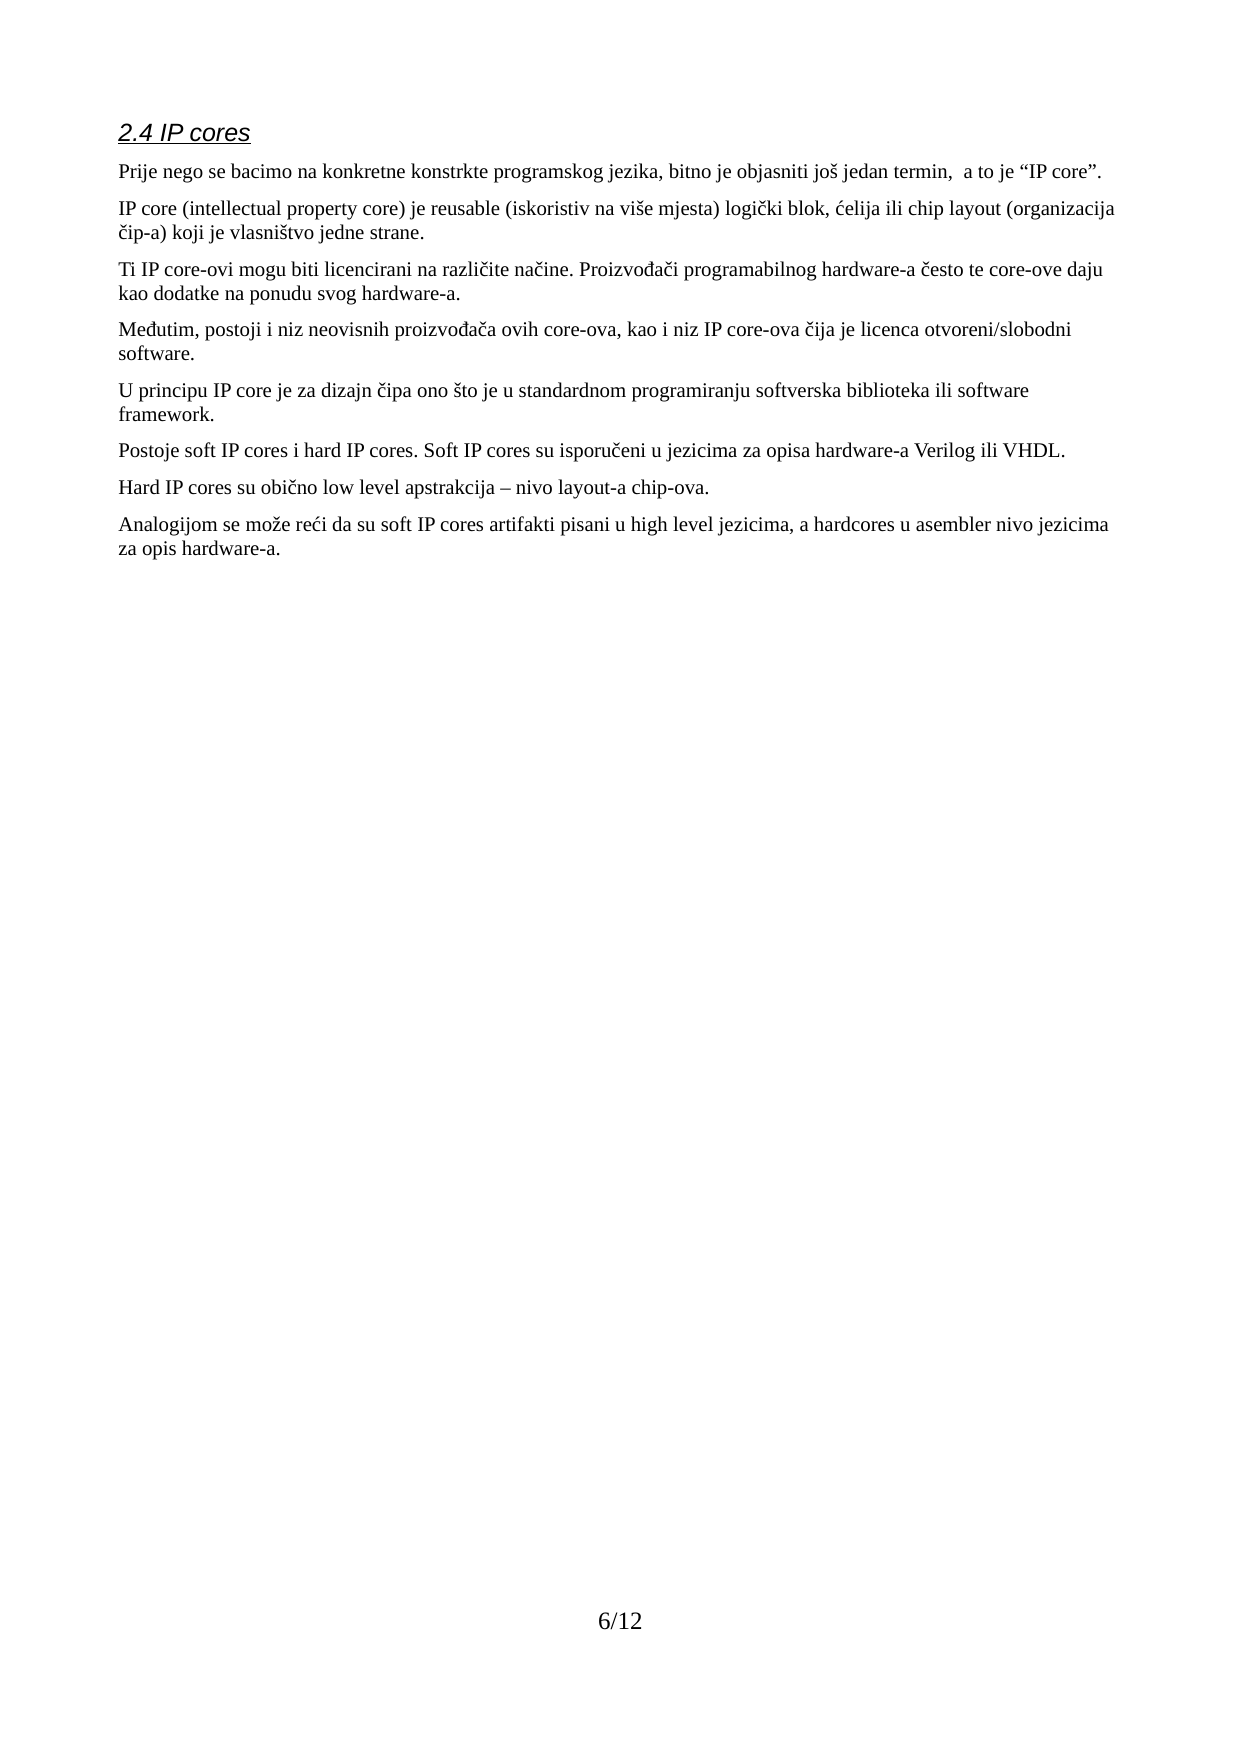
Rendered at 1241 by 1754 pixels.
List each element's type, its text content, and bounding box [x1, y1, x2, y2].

text IP core (intellectual property core) je reusable (iskoristiv na više mjesta) logički blok, ćelija ili chip layout (organizacija čip-a) koji je vlasništvo jedne strane. [118, 196, 1122, 244]
text Ti IP core-ovi mogu biti licencirani na različite načine. Proizvođači programabilnog hardware-a često te core-ove daju kao dodatke na ponudu svog hardware-a. [118, 257, 1122, 305]
subtitle 2.4 IP cores [118, 118, 1122, 147]
text U principu IP core je za dizajn čipa ono što je u standardnom programiranju softverska biblioteka ili software framework. [118, 378, 1122, 426]
text Prije nego se bacimo na konkretne konstrkte programskog jezika, bitno je objasniti još jedan termin, a to je “IP core”. [118, 159, 1122, 183]
text Međutim, postoji i niz neovisnih proizvođača ovih core-ova, kao i niz IP core-ova čija je licenca otvoreni/slobodni software. [118, 317, 1122, 365]
text Analogijom se može reći da su soft IP cores artifakti pisani u high level jezicima, a hardcores u asembler nivo jezicima za opis hardware-a. [118, 512, 1122, 560]
text Postoje soft IP cores i hard IP cores. Soft IP cores su isporučeni u jezicima za opisa hardware-a Verilog ili VHDL. [118, 438, 1122, 462]
text Hard IP cores su obično low level apstrakcija – nivo layout-a chip-ova. [118, 475, 1122, 499]
